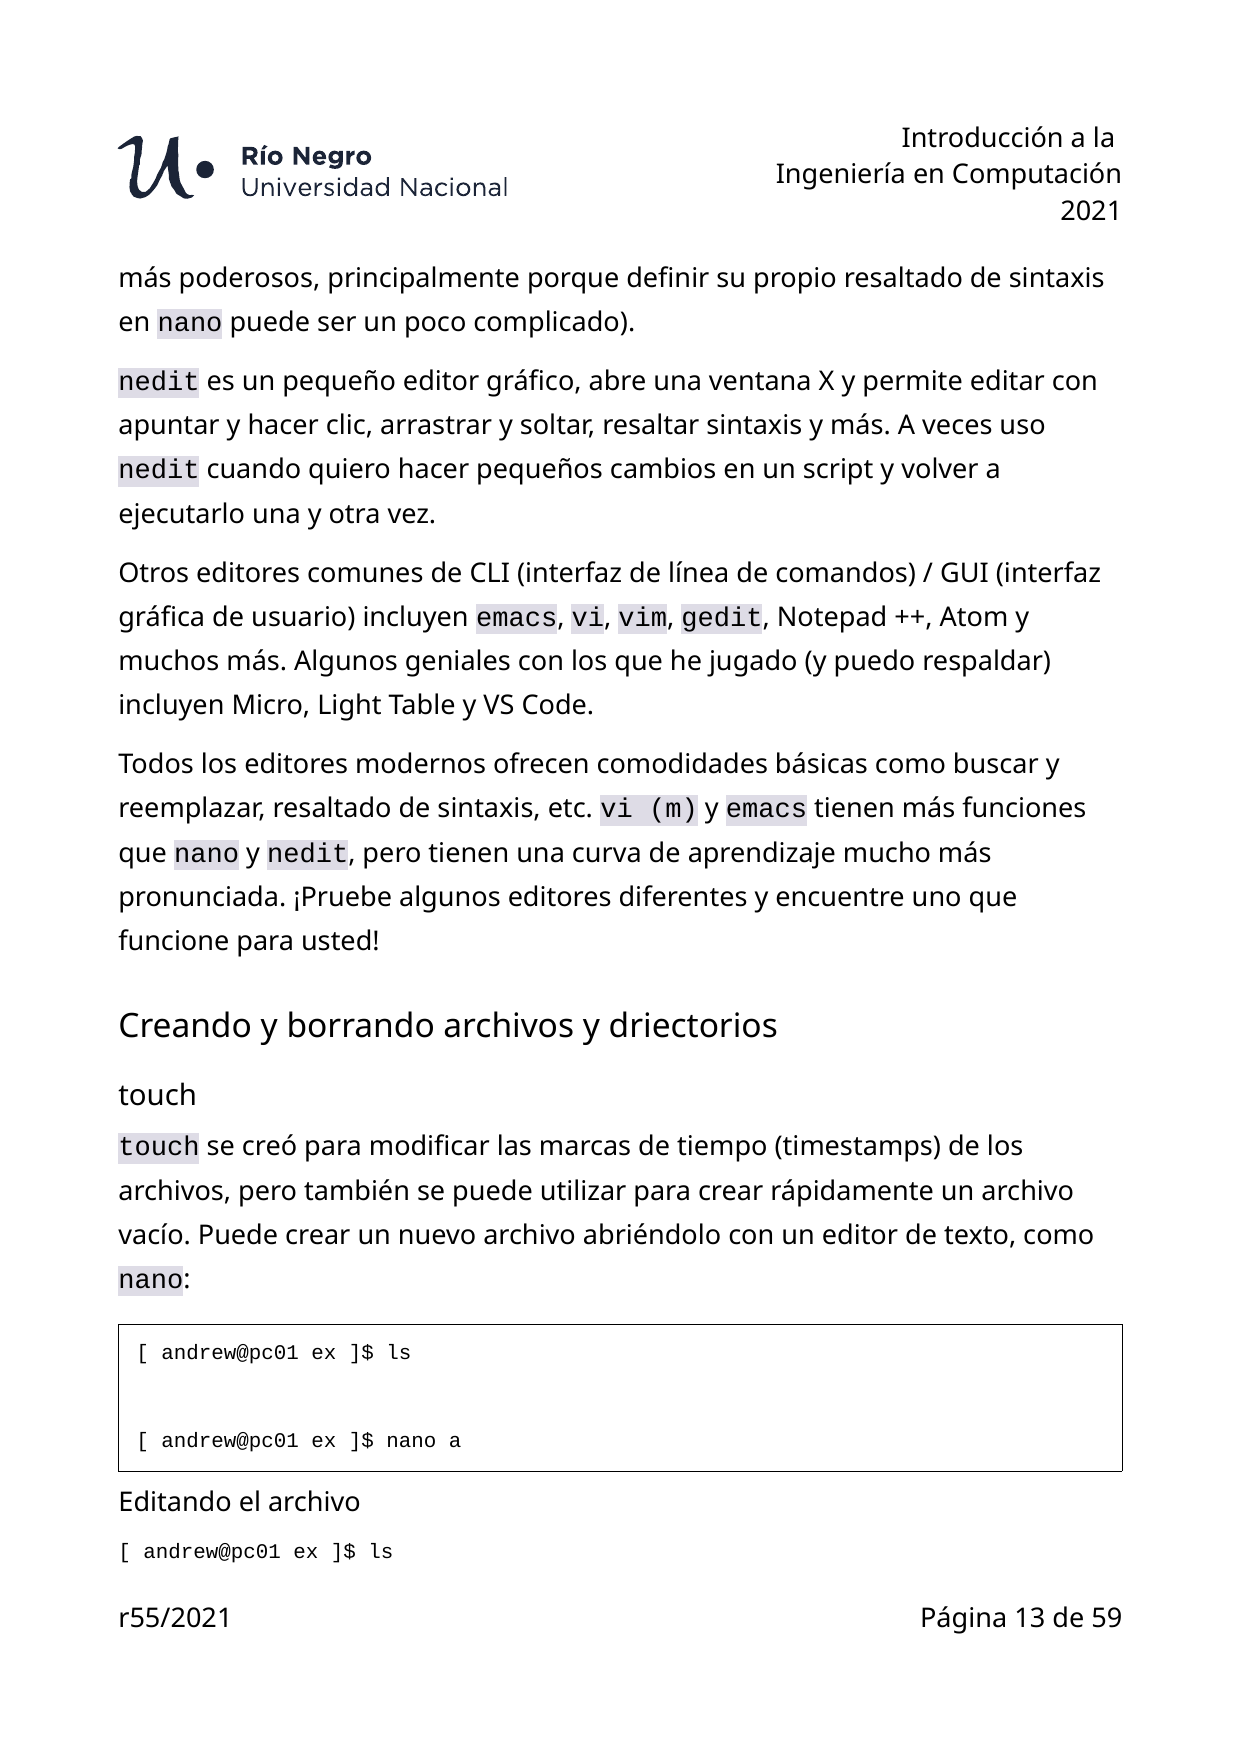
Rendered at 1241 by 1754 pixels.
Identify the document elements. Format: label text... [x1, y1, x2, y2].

subtitle Creando y borrando archivos y driectorios [118, 1001, 1122, 1047]
text Otros editores comunes de CLI (interfaz de línea de comandos) / GUI (interfaz gráfica de usuario) incluyen emacs, vi, vim, gedit, Notepad ++, Atom y muchos más. Algunos geniales con los que he jugado (y puedo respaldar) incluyen Micro, Light Table y VS Code. [118, 553, 1122, 723]
text Todos los editores modernos ofrecen comodidades básicas como buscar y reemplazar, resaltado de sintaxis, etc. vi (m) y emacs tienen más funciones que nano y nedit, pero tienen una curva de aprendizaje mucho más pronunciada. ¡Pruebe algunos editores diferentes y encuentre uno que funcione para usted! [118, 744, 1122, 958]
text nedit es un pequeño editor gráfico, abre una ventana X y permite editar con apuntar y hacer clic, arrastrar y soltar, resaltar sintaxis y más. A veces uso nedit cuando quiero hacer pequeños cambios en un script y volver a ejecutarlo una y otra vez. [118, 361, 1122, 531]
text más poderosos, principalmente porque definir su propio resaltado de sintaxis en nano puede ser un poco complicado). [118, 258, 1122, 339]
text [ andrew@pc01 ex ]$ nano a [119, 1412, 1122, 1471]
subtitle touch [118, 1074, 1122, 1114]
text touch se creó para modificar las marcas de tiempo (timestamps) de los archivos, pero también se puede utilizar para crear rápidamente un archivo vacío. Puede crear un nuevo archivo abriéndolo con un editor de texto, como nano: [118, 1127, 1122, 1296]
text [ andrew@pc01 ex ]$ ls [119, 1325, 1122, 1366]
text [ andrew@pc01 ex ]$ ls [118, 1542, 1122, 1565]
text Editando el archivo [118, 1483, 1122, 1520]
